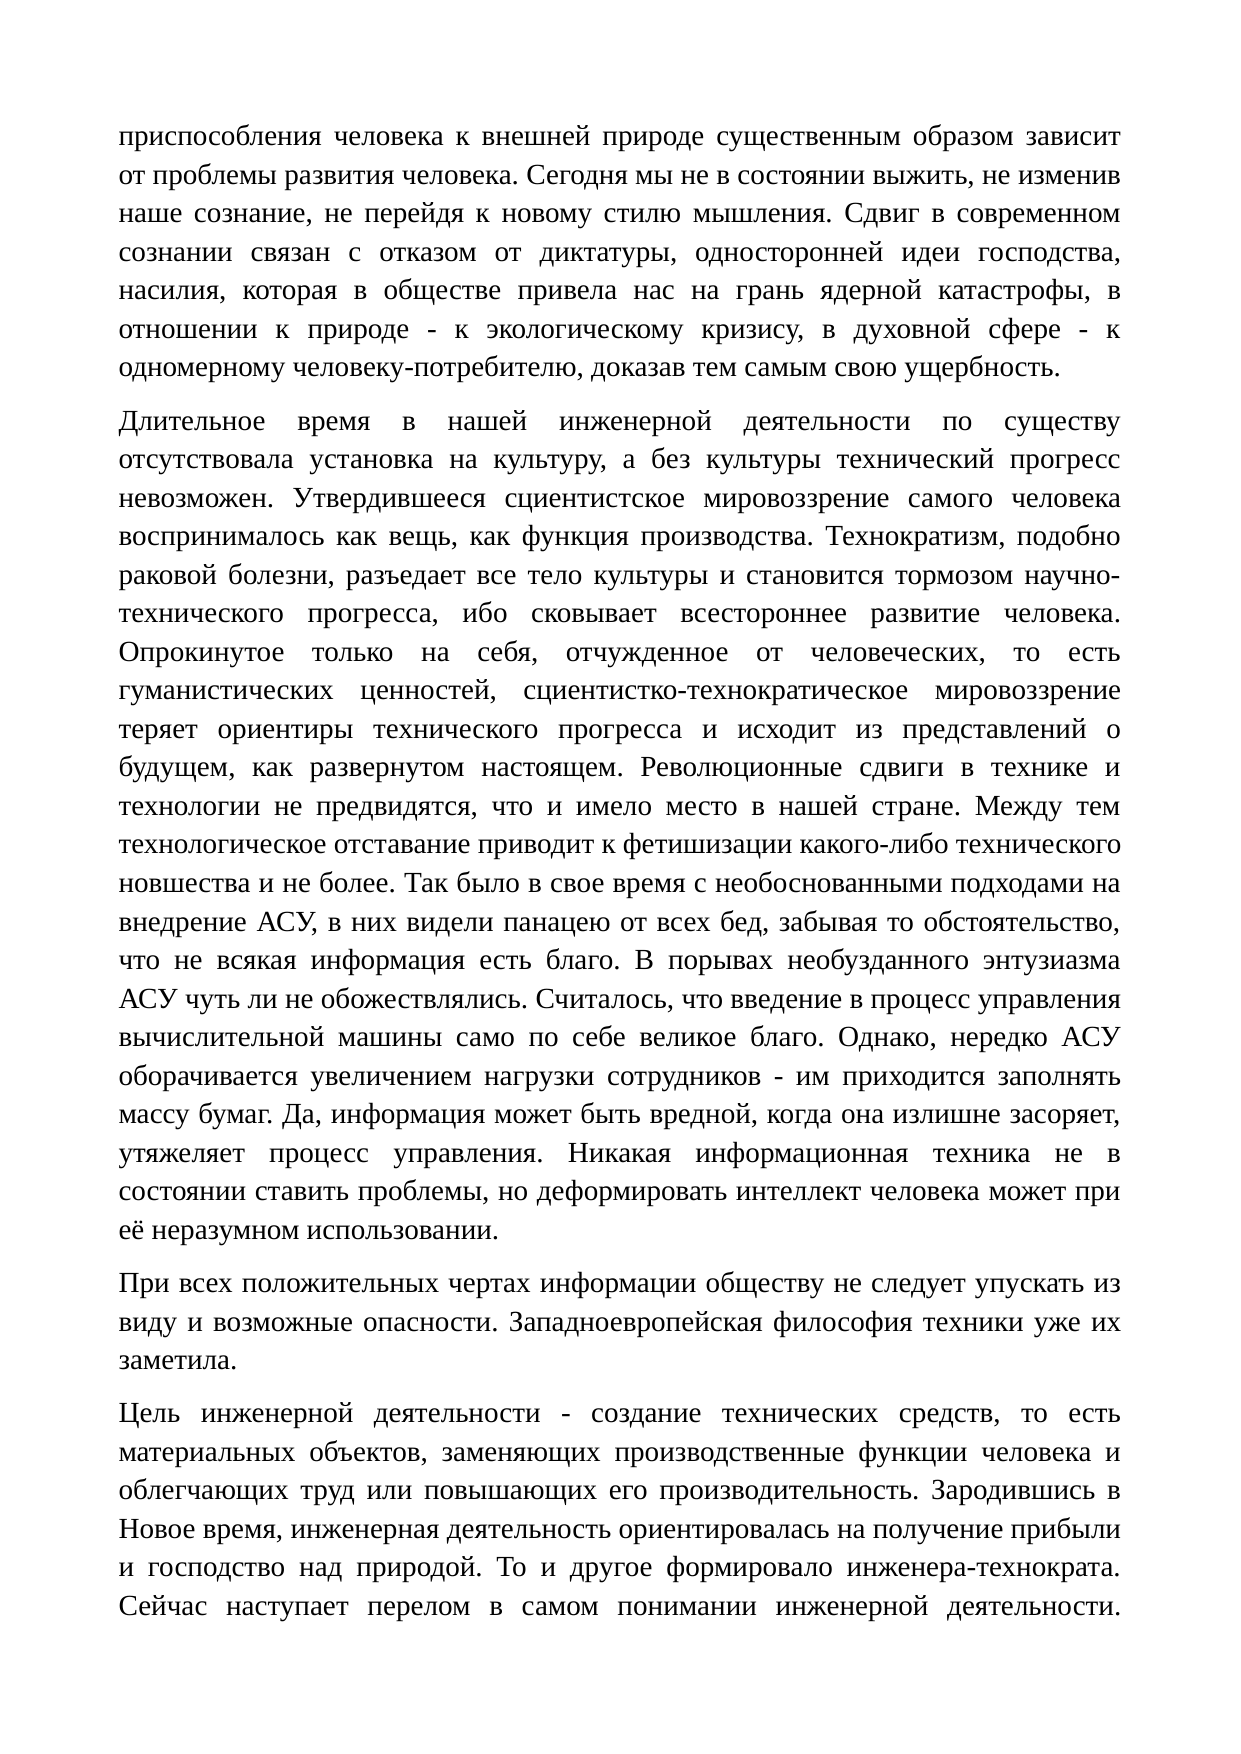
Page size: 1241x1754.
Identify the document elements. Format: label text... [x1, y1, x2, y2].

text Длительное время в нашей инженерной деятельности по существу отсутствовала установка на культуру, а без культуры технический прогресс невозможен. Утвердившееся сциентистское мировоззрение самого человека воспринималось как вещь, как функция производства. Технократизм, подобно раковой болезни, разъедает все тело культуры и становится тормозом научно-технического прогресса, ибо сковывает всестороннее развитие человека. Опрокинутое только на себя, отчужденное от человеческих, то есть гуманистических ценностей, сциентистко-технократическое мировоззрение теряет ориентиры технического прогресса и исходит из представлений о будущем, как развернутом настоящем. Революционные сдвиги в технике и технологии не предвидятся, что и имело место в нашей стране. Между тем технологическое отставание приводит к фетишизации какого-либо технического новшества и не более. Так было в свое время с необоснованными подходами на внедрение АСУ, в них видели панацею от всех бед, забывая то обстоятельство, что не всякая информация есть благо. В порывах необузданного энтузиазма АСУ чуть ли не обожествлялись. Считалось, что введение в процесс управления вычислительной машины само по себе великое благо. Однако, нередко АСУ оборачивается увеличением нагрузки сотрудников - им приходится заполнять массу бумаг. Да, информация может быть вредной, когда она излишне засоряет, утяжеляет процесс управления. Никакая информационная техника не в состоянии ставить проблемы, но деформировать интеллект человека может при её неразумном использовании. [118, 403, 1122, 1246]
text Цель инженерной деятельности - создание технических средств, то есть материальных объектов, заменяющих производственные функции человека и облегчающих труд или повышающих его производительность. Зародившись в Новое время, инженерная деятельность ориентировалась на получение прибыли и господство над природой. То и другое формировало инженера-технократа. Сейчас наступает перелом в самом понимании инженерной деятельности. [118, 1395, 1122, 1622]
text приспособления человека к внешней природе существенным образом зависит от проблемы развития человека. Сегодня мы не в состоянии выжить, не изменив наше сознание, не перейдя к новому стилю мышления. Сдвиг в современном сознании связан с отказом от диктатуры, односторонней идеи господства, насилия, которая в обществе привела нас на грань ядерной катастрофы, в отношении к природе - к экологическому кризису, в духовной сфере - к одномерному человеку-потребителю, доказав тем самым свою ущербность. [118, 118, 1122, 383]
text При всех положительных чертах информации обществу не следует упускать из виду и возможные опасности. Западноевропейская философия техники уже их заметила. [118, 1265, 1122, 1376]
